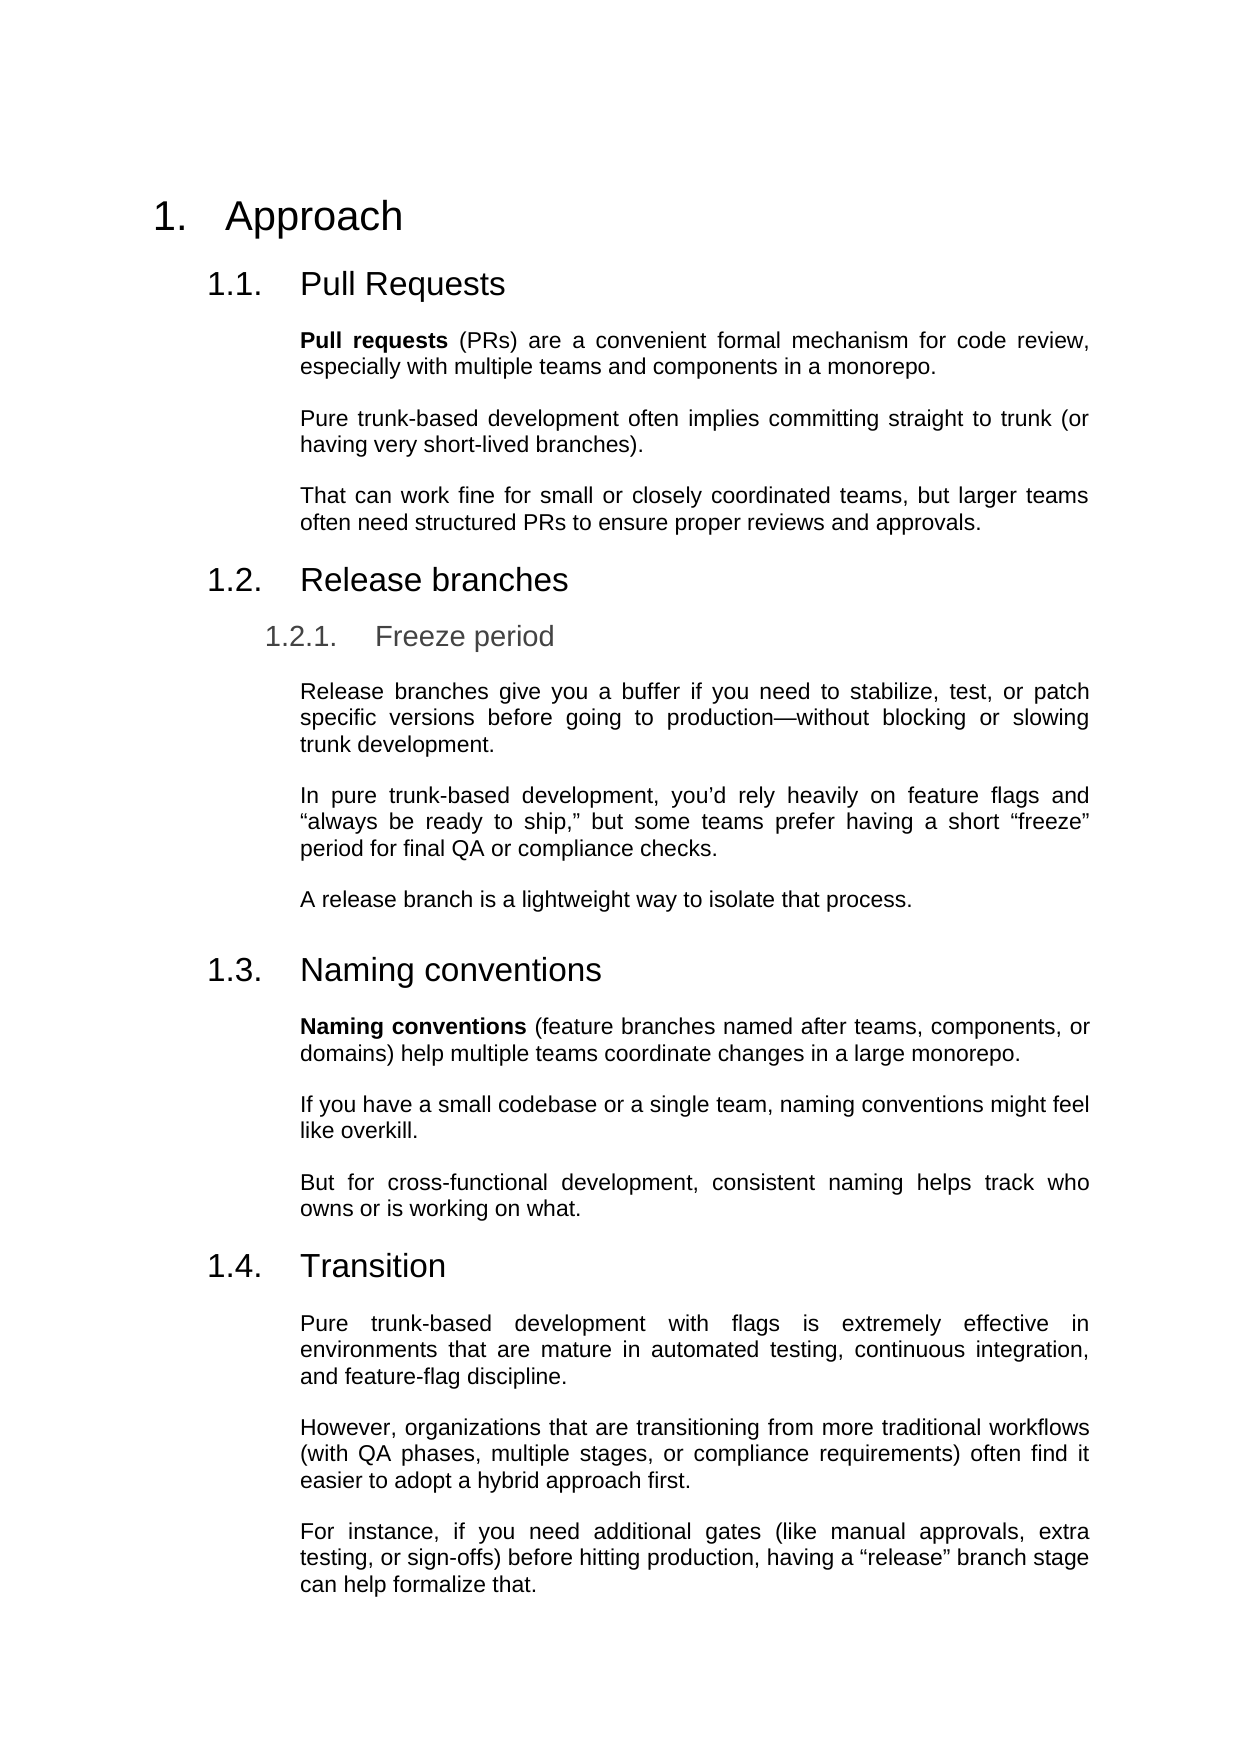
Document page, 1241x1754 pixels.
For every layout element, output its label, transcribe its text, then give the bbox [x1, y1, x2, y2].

subtitle Freeze period [337, 619, 1090, 653]
text Pull requests (PRs) are a convenient formal mechanism for code review, especially with multiple teams and components in a monorepo. [300, 327, 1090, 380]
text But for cross-functional development, consistent naming helps track who owns or is working on what. [300, 1169, 1090, 1221]
text For instance, if you need additional gates (like manual approvals, extra testing, or sign-offs) before hitting production, having a “release” branch stage can help formalize that. [300, 1518, 1090, 1597]
text If you have a small codebase or a single team, naming conventions might feel like overkill. [300, 1091, 1090, 1144]
text However, organizations that are transitioning from more traditional workflows (with QA phases, multiple stages, or compliance requirements) often find it easier to adopt a hybrid approach first. [300, 1414, 1090, 1493]
subtitle Pull Requests [262, 263, 1090, 302]
text That can work fine for small or closely coordinated teams, but larger teams often need structured PRs to ensure proper reviews and approvals. [300, 482, 1090, 535]
text A release branch is a lightweight way to isolate that process. [300, 886, 1090, 912]
subtitle Approach [187, 192, 1090, 239]
text In pure trunk-based development, you’d rely heavily on feature flags and “always be ready to ship,” but some teams prefer having a short “freeze” period for final QA or compliance checks. [300, 782, 1090, 861]
subtitle Naming conventions [262, 950, 1090, 988]
subtitle Release branches [262, 560, 1090, 598]
text Pure trunk-based development often implies committing straight to trunk (or having very short-lived branches). [300, 405, 1090, 457]
text Release branches give you a buffer if you need to stabilize, test, or patch specific versions before going to production—without blocking or slowing trunk development. [300, 678, 1090, 757]
subtitle Transition [262, 1246, 1090, 1285]
text Naming conventions (feature branches named after teams, components, or domains) help multiple teams coordinate changes in a large monorepo. [300, 1013, 1090, 1066]
text Pure trunk-based development with flags is extremely effective in environments that are mature in automated testing, continuous integration, and feature-flag discipline. [300, 1310, 1090, 1389]
